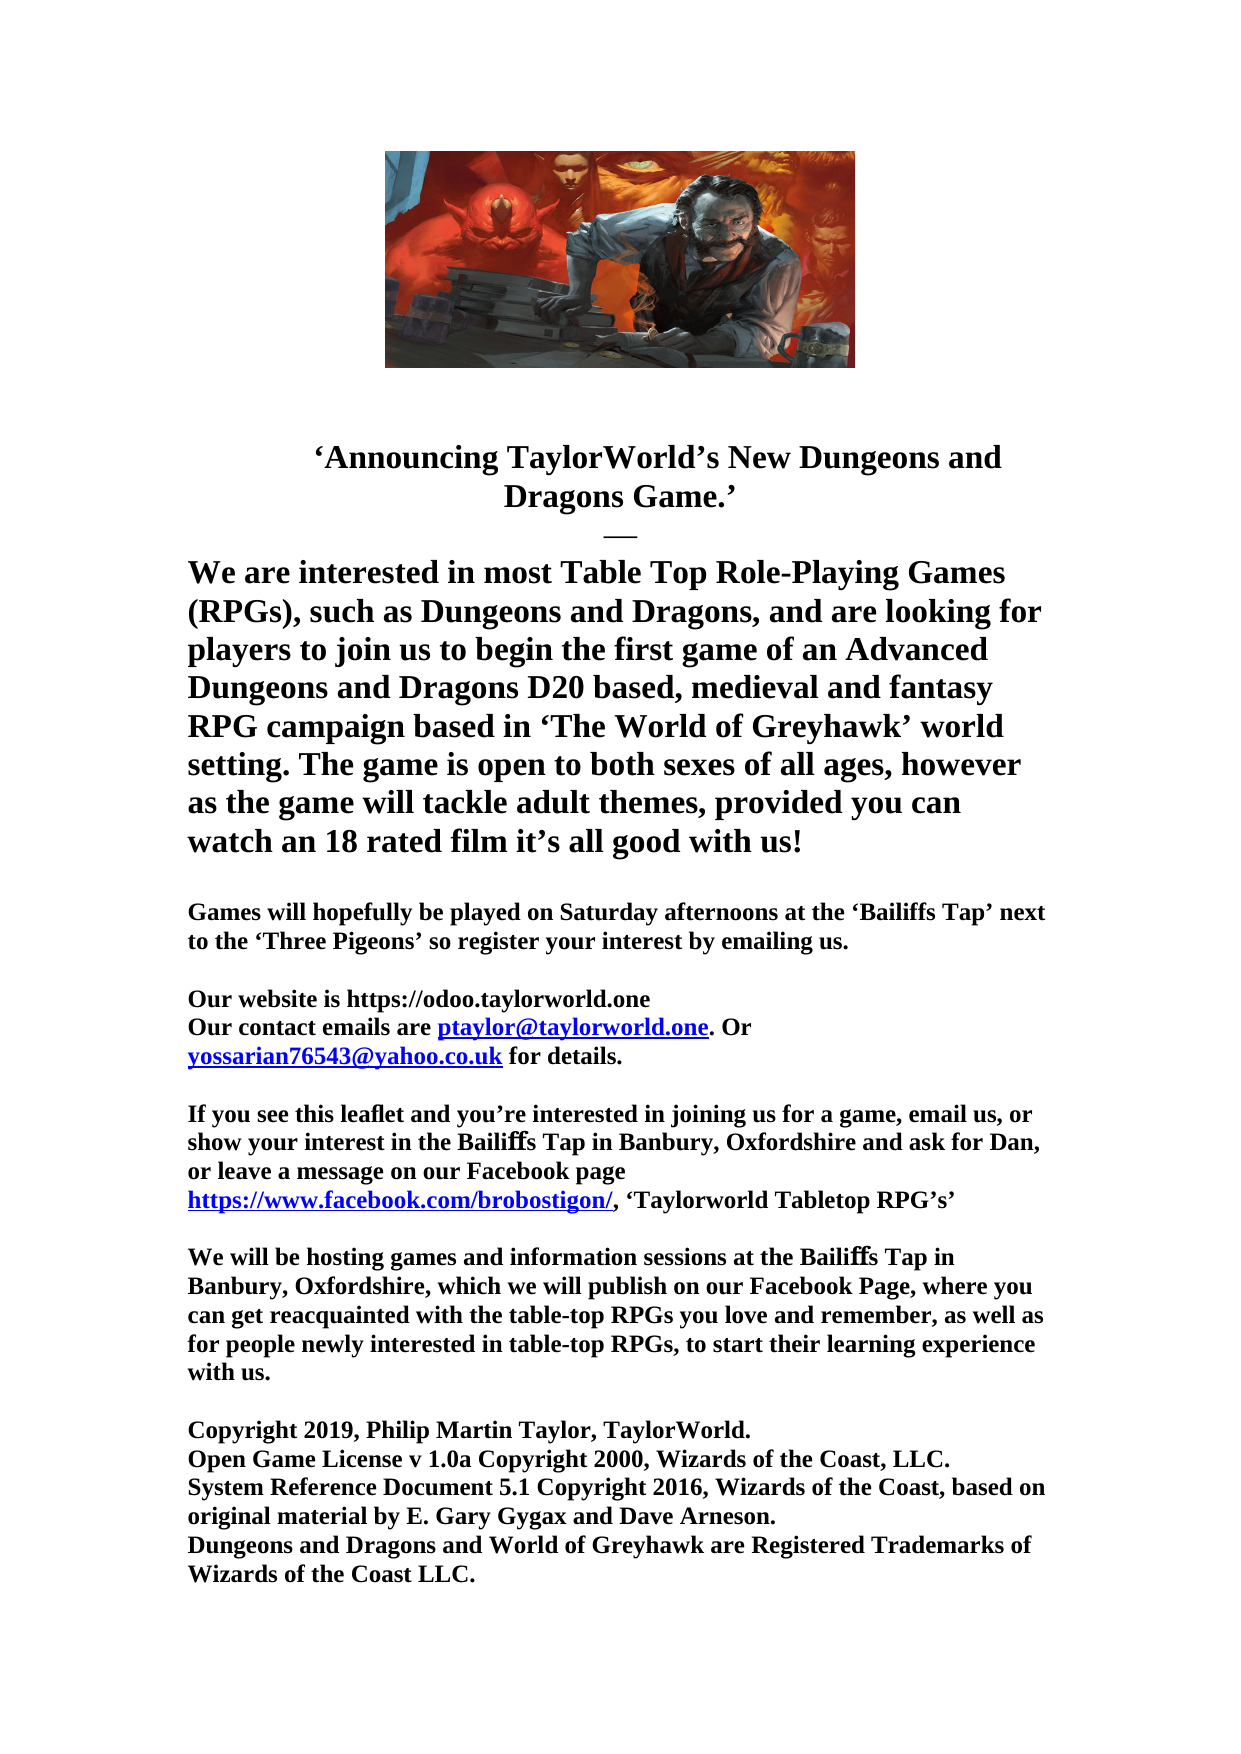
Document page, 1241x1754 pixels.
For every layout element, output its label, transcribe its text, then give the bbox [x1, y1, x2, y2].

text Our contact emails are ptaylor@taylorworld.one. Or yossarian76543@yahoo.co.uk for details. [187, 1012, 1053, 1070]
picture [385, 151, 856, 368]
text System Reference Document 5.1 Copyright 2016, Wizards of the Coast, based on original material by E. Gary Gygax and Dave Arneson. [187, 1472, 1053, 1530]
text Our website is https://odoo.taylorworld.one [187, 984, 1053, 1012]
text — [187, 514, 1053, 552]
text Copyright 2019, Philip Martin Taylor, TaylorWorld. [187, 1415, 1053, 1444]
text ‘Announcing TaylorWorld’s New Dungeons and Dragons Game.’ [187, 437, 1053, 514]
text If you see this leaﬂet and you’re interested in joining us for a game, email us, or show your interest in the Bailiﬀs Tap in Banbury, Oxfordshire and ask for Dan, or leave a message on our Facebook page https://www.facebook.com/brobostigon/, ‘Taylorworld Tabletop RPG’s’ [187, 1099, 1053, 1214]
text Games will hopefully be played on Saturday afternoons at the ‘Bailiffs Tap’ next to the ‘Three Pigeons’ so register your interest by emailing us. [187, 897, 1053, 955]
text Dungeons and Dragons and World of Greyhawk are Registered Trademarks of Wizards of the Coast LLC. [187, 1530, 1053, 1587]
text Open Game License v 1.0a Copyright 2000, Wizards of the Coast, LLC. [187, 1444, 1053, 1472]
text We are interested in most Table Top Role-Playing Games (RPGs), such as Dungeons and Dragons, and are looking for players to join us to begin the first game of an Advanced Dungeons and Dragons D20 based, medieval and fantasy RPG campaign based in ‘The World of Greyhawk’ world setting. The game is open to both sexes of all ages, however as the game will tackle adult themes, provided you can watch an 18 rated film it’s all good with us! [187, 552, 1053, 859]
text We will be hosting games and information sessions at the Bailiﬀs Tap in Banbury, Oxfordshire, which we will publish on our Facebook Page, where you can get reacquainted with the table-top RPGs you love and remember, as well as for people newly interested in table-top RPGs, to start their learning experience with us. [187, 1242, 1053, 1386]
